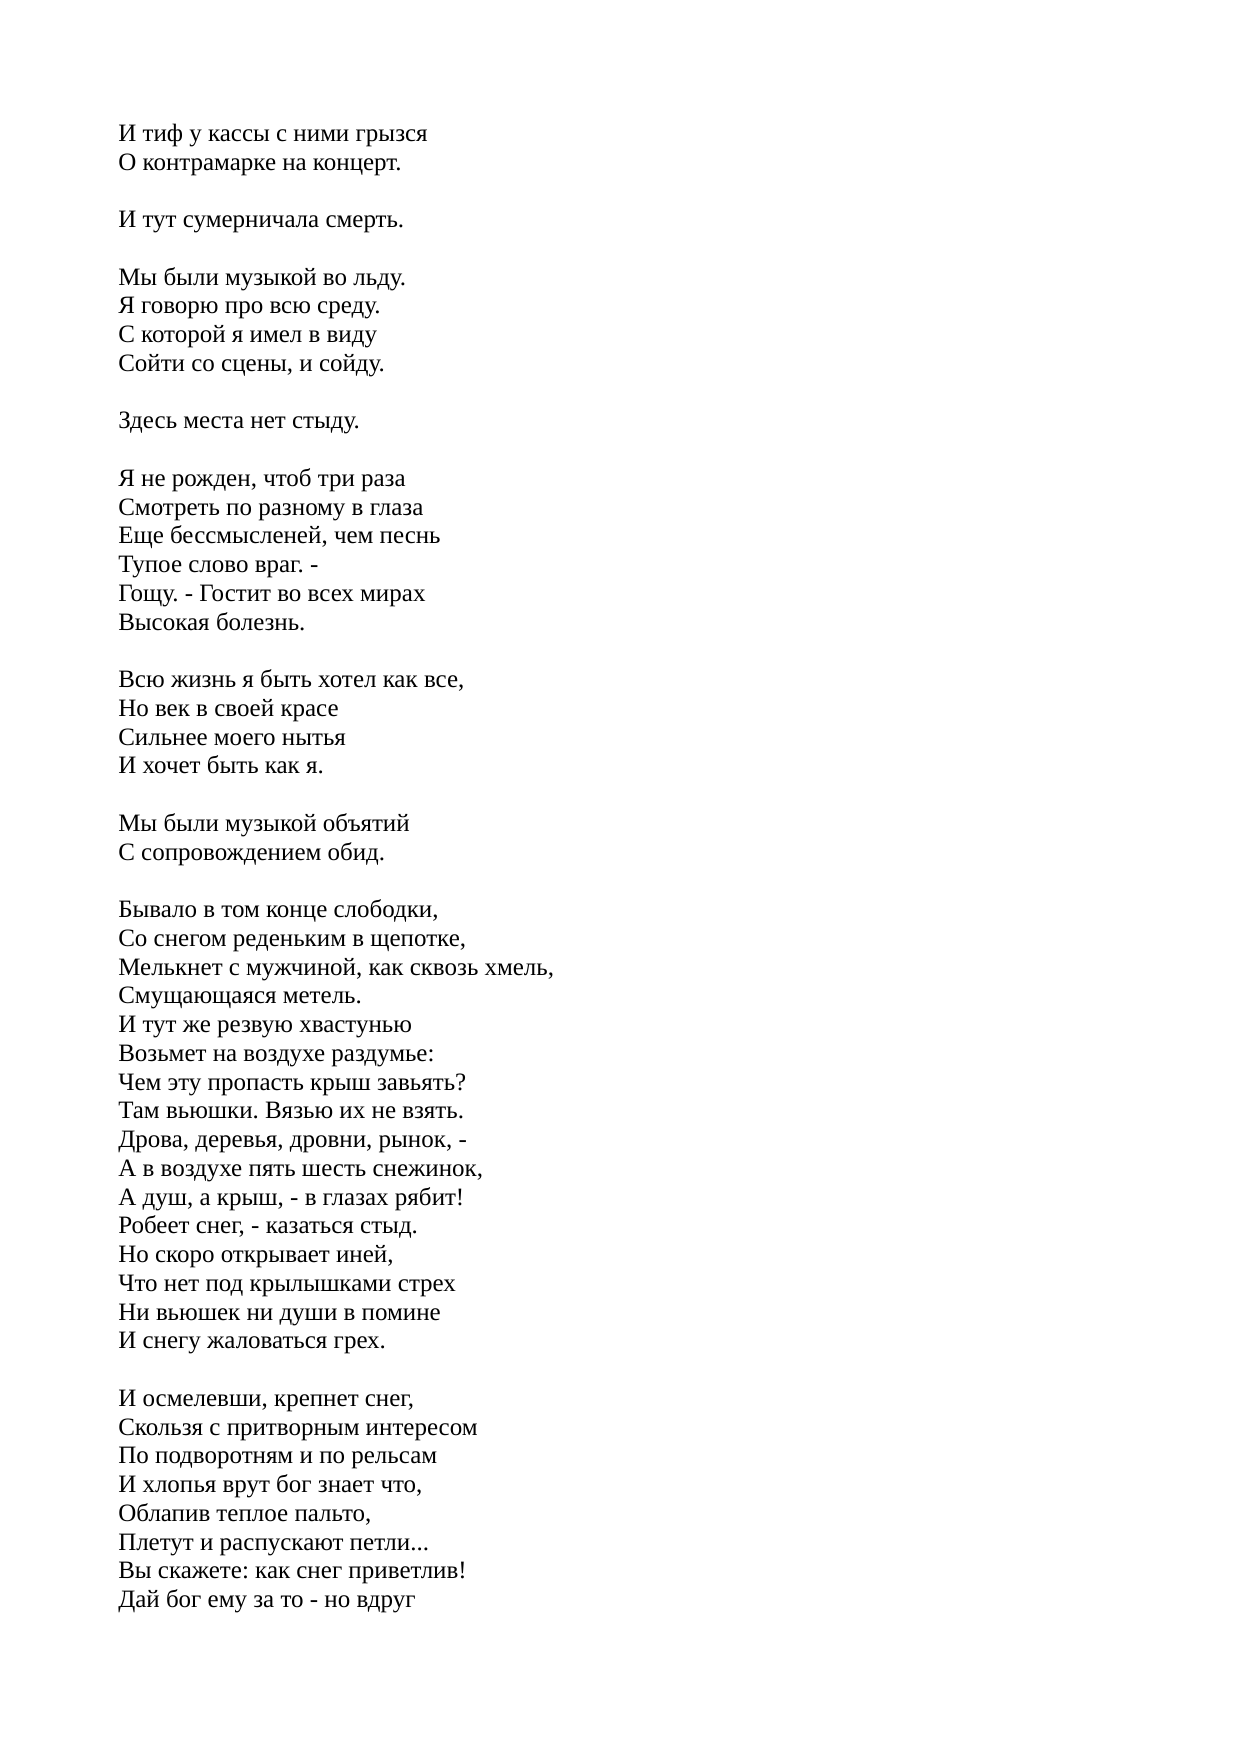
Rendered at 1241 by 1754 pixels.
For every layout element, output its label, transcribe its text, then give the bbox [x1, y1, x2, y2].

text Чем эту пропасть крыш завьять? Там вьюшки. Вязью их не взять. Дрова, деревья, дровни, рынок, - А в воздухе пять шесть снежинок, А душ, а крыш, - в глазах рябит! Робеет снег, - казаться стыд. Но скоро открывает иней, Что нет под крылышками стрех Ни вьюшек ни души в помине И снегу жаловаться грех. И осмелевши, крепнет снег, Скользя с притворным интересом По подворотням и по рельсам И хлопья врут бог знает что, Облапив теплое пальто, Плетут и распускают петли... Вы скажете: как снег приветлив! Дай бог ему за то - но вдруг [118, 1067, 1122, 1613]
text И тиф у кассы с ними грызся О контрамарке на концерт. И тут сумерничала смерть. Мы были музыкой во льду. Я говорю про всю среду. С которой я имел в виду Сойти со сцены, и сойду. Здесь места нет стыду. Я не рожден, чтоб три раза Смотреть по разному в глаза Еще бессмысленей, чем песнь Тупое слово враг. - Гощу. - Гостит во всех мирах Высокая болезнь. Всю жизнь я быть хотел как все, Но век в своей красе Сильнее моего нытья И хочет быть как я. Мы были музыкой объятий С сопровождением обид. Бывало в том конце слободки, Со снегом реденьким в щепотке, Мелькнет с мужчиной, как сквозь хмель, Смущающаяся метель. И тут же резвую хвастунью Возьмет на воздухе раздумье: [118, 118, 1122, 1067]
